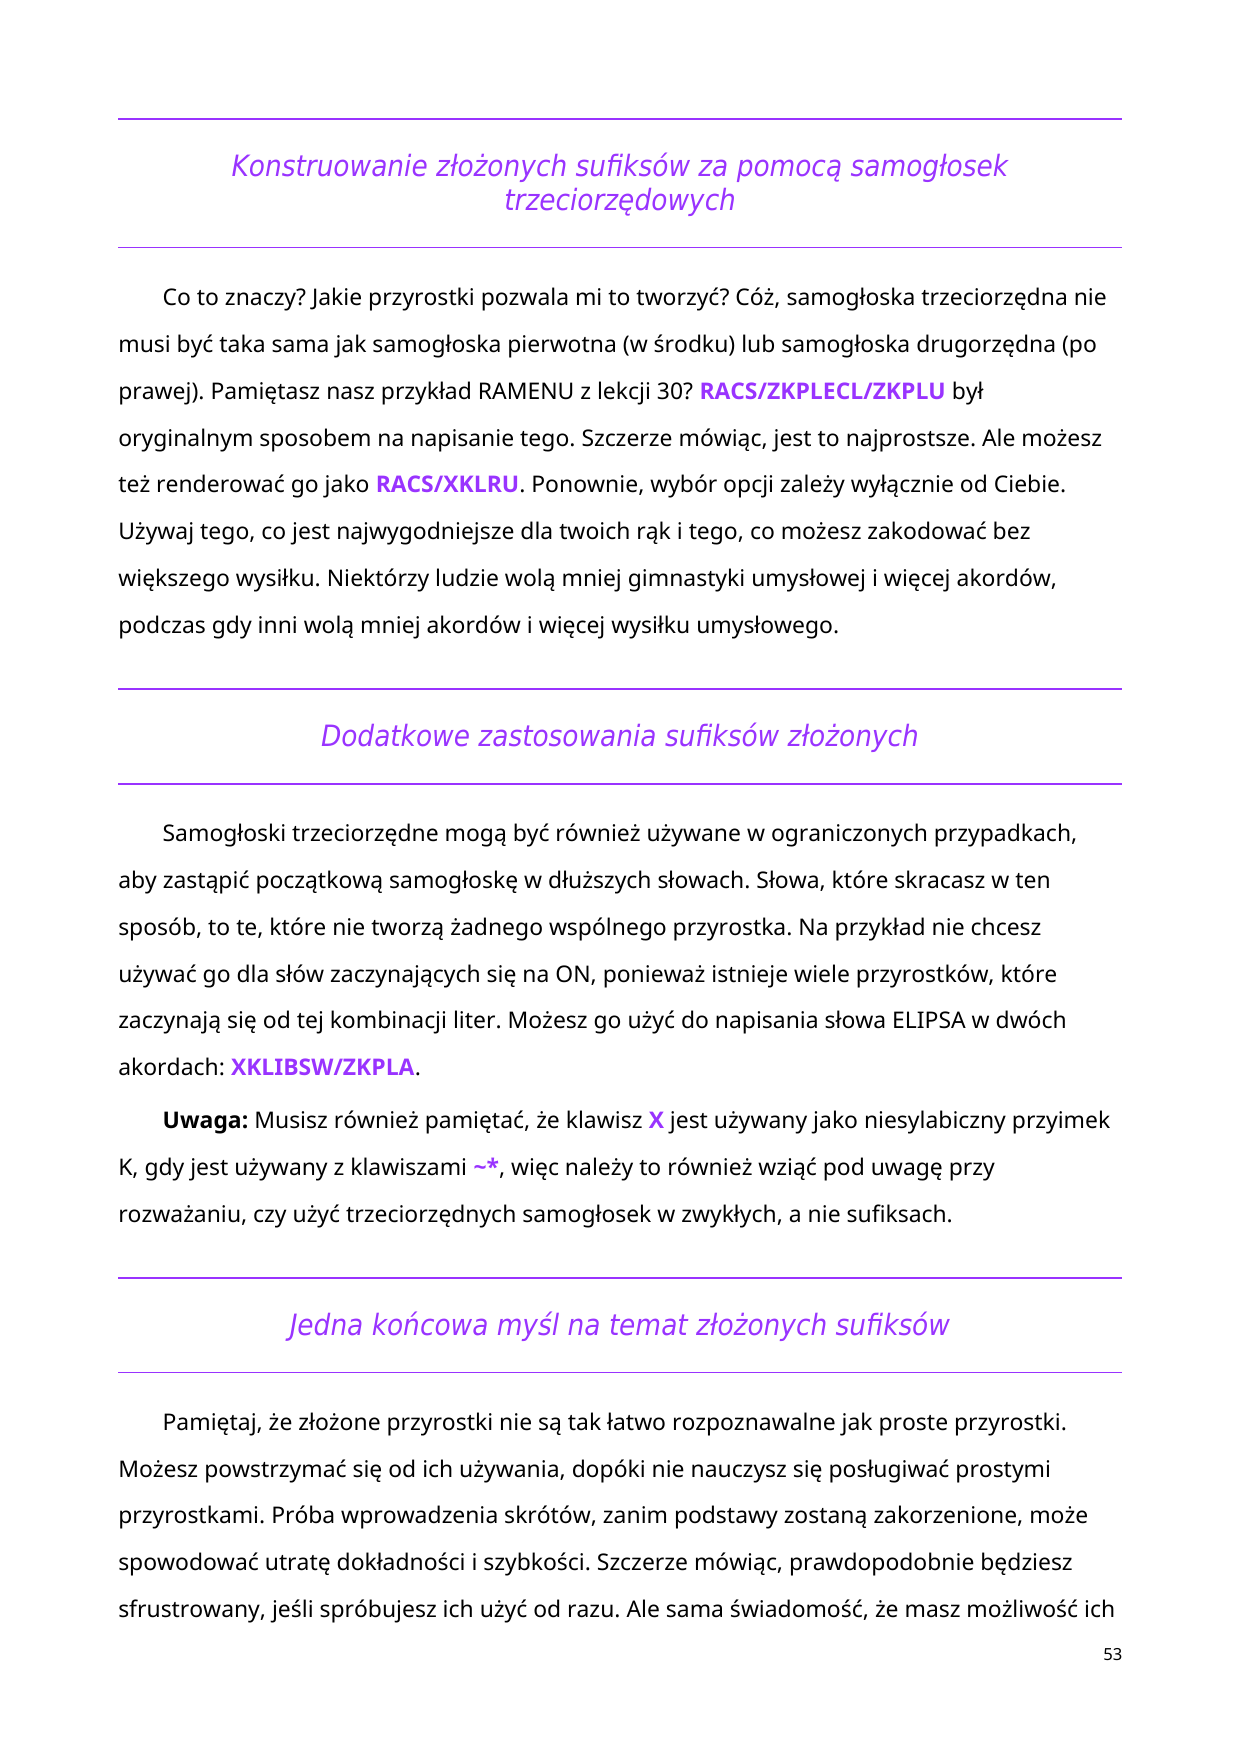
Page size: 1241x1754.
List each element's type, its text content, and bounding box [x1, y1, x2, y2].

text Uwaga: Musisz również pamiętać, że klawisz X jest używany jako niesylabiczny przyimek K, gdy jest używany z klawiszami ~*, więc należy to również wziąć pod uwagę przy rozważaniu, czy użyć trzeciorzędnych samogłosek w zwykłych, a nie sufiksach. [118, 1104, 1122, 1229]
text Pamiętaj, że złożone przyrostki nie są tak łatwo rozpoznawalne jak proste przyrostki. Możesz powstrzymać się od ich używania, dopóki nie nauczysz się posługiwać prostymi przyrostkami. Próba wprowadzenia skrótów, zanim podstawy zostaną zakorzenione, może spowodować utratę dokładności i szybkości. Szczerze mówiąc, prawdopodobnie będziesz sfrustrowany, jeśli spróbujesz ich użyć od razu. Ale sama świadomość, że masz możliwość ich [118, 1406, 1122, 1624]
subtitle Jedna końcowa myśl na temat złożonych sufiksów [118, 1279, 1122, 1372]
text Co to znaczy? Jakie przyrostki pozwala mi to tworzyć? Cóż, samogłoska trzeciorzędna nie musi być taka sama jak samogłoska pierwotna (w środku) lub samogłoska drugorzędna (po prawej). Pamiętasz nasz przykład RAMENU z lekcji 30? RACS/ZKPLECL/ZKPLU był oryginalnym sposobem na napisanie tego. Szczerze mówiąc, jest to najprostsze. Ale możesz też renderować go jako RACS/XKLRU. Ponownie, wybór opcji zależy wyłącznie od Ciebie. Używaj tego, co jest najwygodniejsze dla twoich rąk i tego, co możesz zakodować bez większego wysiłku. Niektórzy ludzie wolą mniej gimnastyki umysłowej i więcej akordów, podczas gdy inni wolą mniej akordów i więcej wysiłku umysłowego. [118, 281, 1122, 640]
subtitle Dodatkowe zastosowania sufiksów złożonych [118, 690, 1122, 783]
subtitle Konstruowanie złożonych sufiksów za pomocą samogłosek trzeciorzędowych [118, 120, 1122, 247]
text Samogłoski trzeciorzędne mogą być również używane w ograniczonych przypadkach, aby zastąpić początkową samogłoskę w dłuższych słowach. Słowa, które skracasz w ten sposób, to te, które nie tworzą żadnego wspólnego przyrostka. Na przykład nie chcesz używać go dla słów zaczynających się na ON, ponieważ istnieje wiele przyrostków, które zaczynają się od tej kombinacji liter. Możesz go użyć do napisania słowa ELIPSA w dwóch akordach: XKLIBSW/ZKPLA. [118, 817, 1122, 1083]
